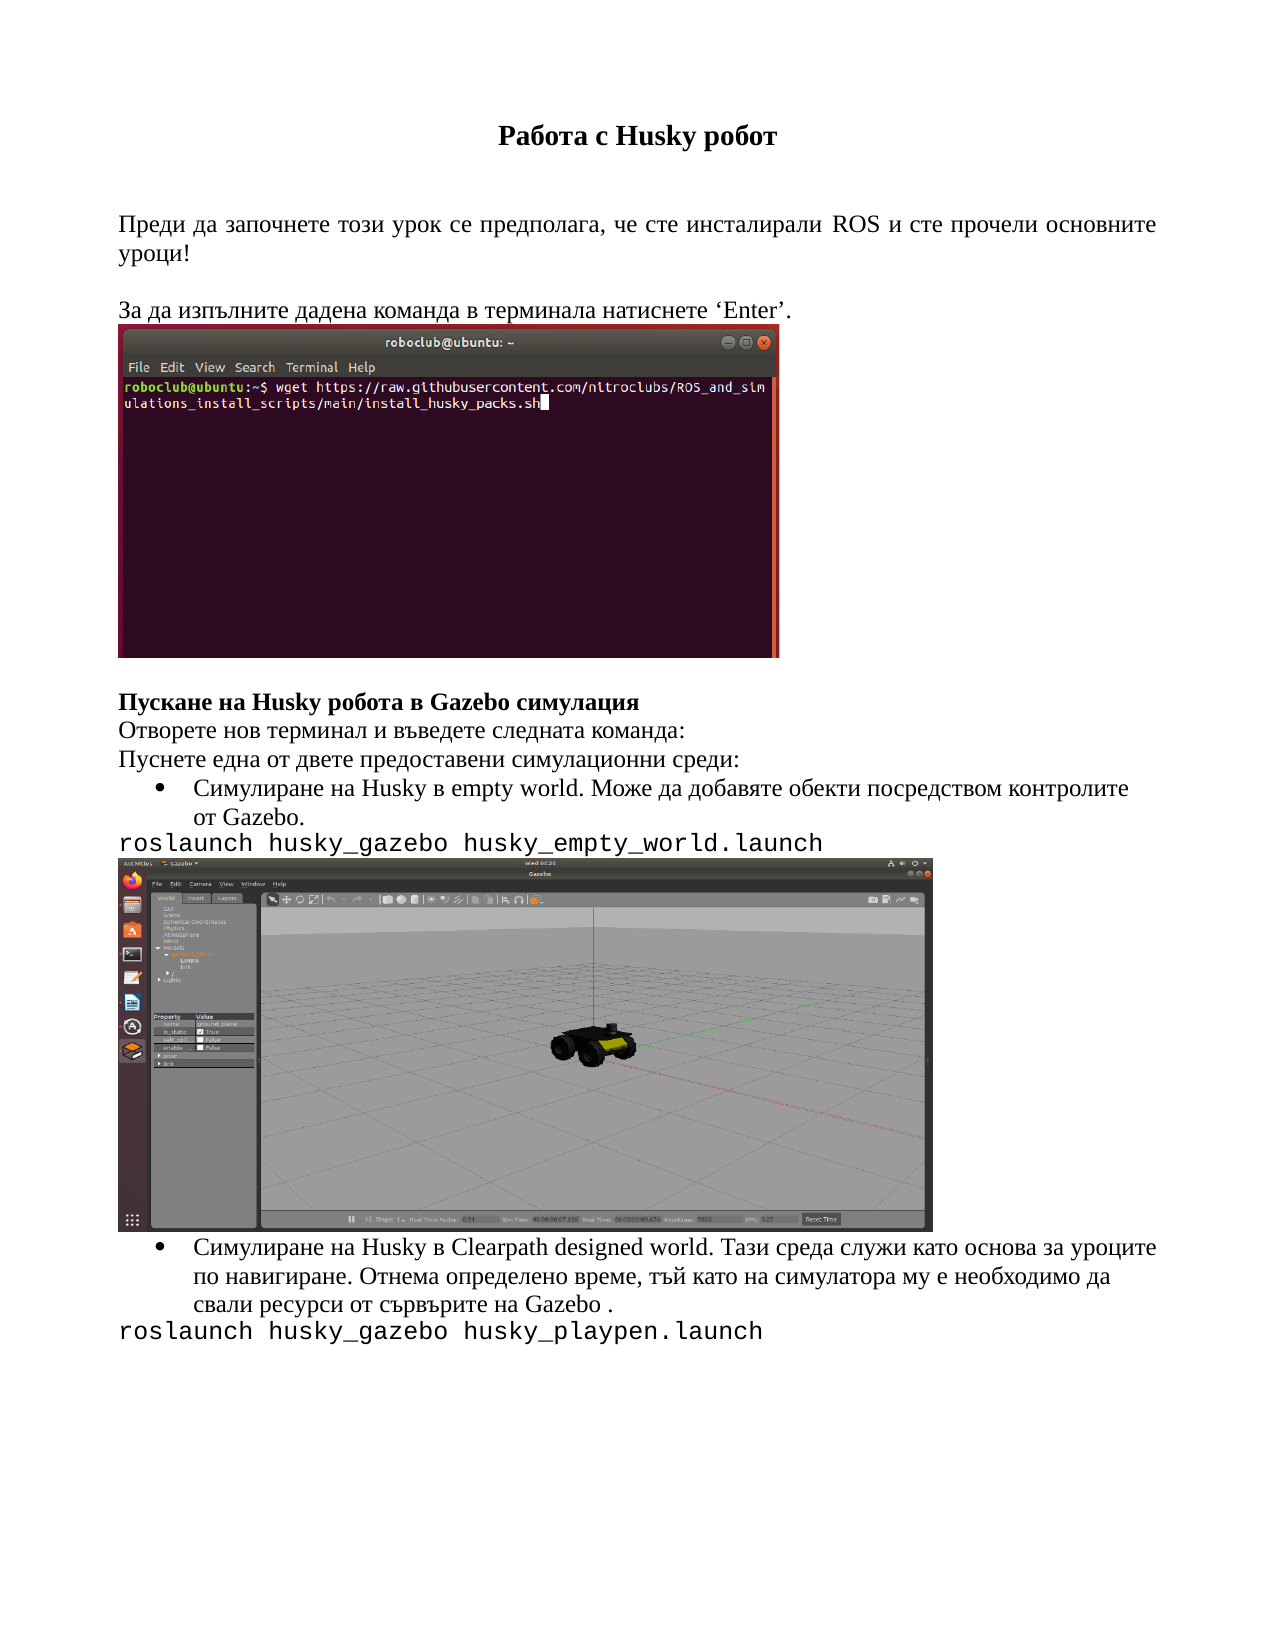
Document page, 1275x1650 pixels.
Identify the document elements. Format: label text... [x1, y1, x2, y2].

text За да изпълните дадена команда в терминала натиснете ‘Enter’. [118, 295, 1157, 324]
text roslaunch husky_gazebo husky_empty_world.launch [118, 830, 1157, 859]
list Симулиране на Husky в empty world. Може да добавяте обекти посредством контролите от Gazebo. [156, 773, 1157, 830]
text roslaunch husky_gazebo husky_playpen.launch [118, 1318, 1157, 1347]
text Работа с Husky робот [118, 118, 1157, 152]
text Пускане на Husky робота в Gazebo симулация [118, 687, 1157, 715]
text Отворете нов терминал и въведете следната команда: [118, 715, 1157, 744]
text Пуснете една от двете предоставени симулационни среди: [118, 744, 1157, 773]
list Симулиране на Husky в Clearpath designed world. Тази среда служи като основа за уроците по навигиране. Отнема определено време, тъй като на симулатора му е необходимо да свали ресурси от сървърите на Gazebo . [156, 1232, 1157, 1318]
text Преди да започнете този урок се предполага, че сте инсталирали ROS и сте прочели основните уроци! [118, 209, 1157, 267]
